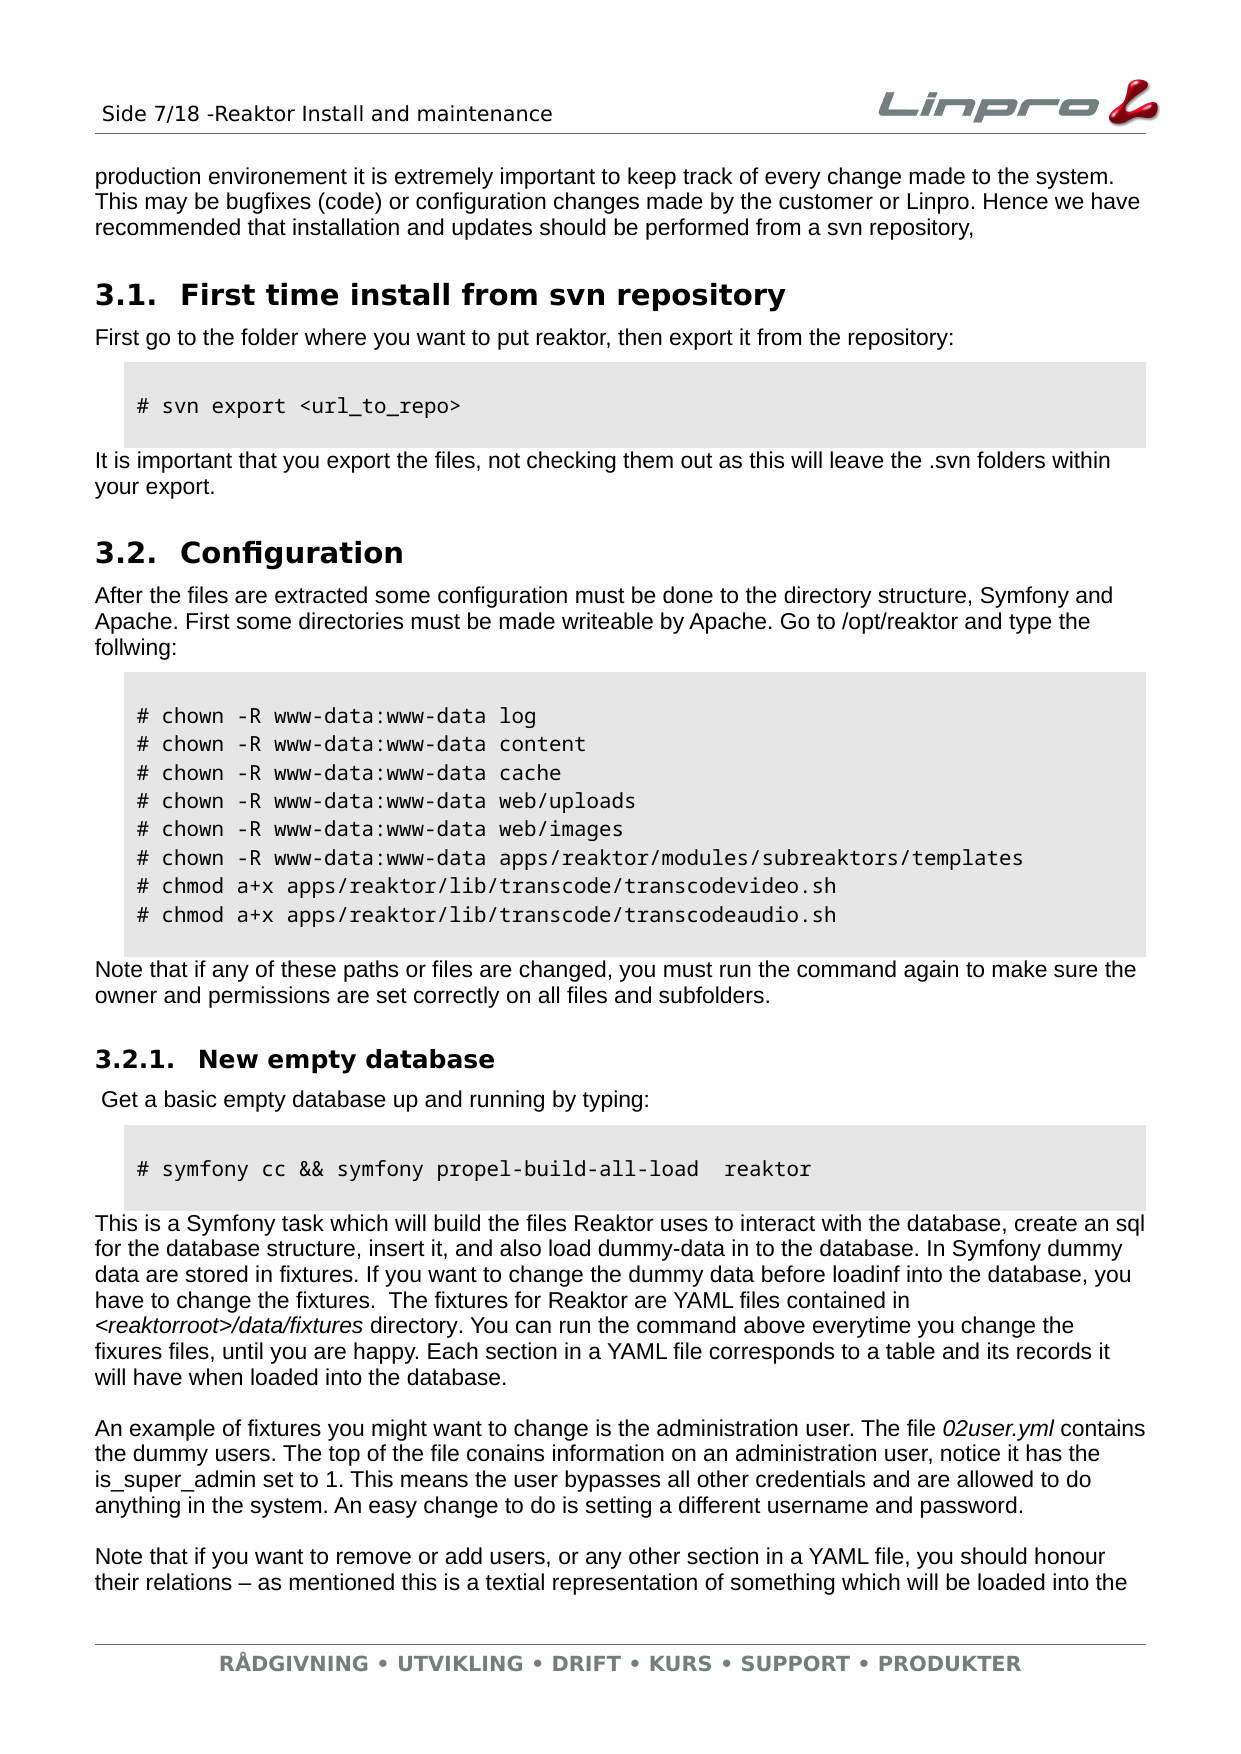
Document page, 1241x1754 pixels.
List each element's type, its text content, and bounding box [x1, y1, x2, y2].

text Note that if any of these paths or files are changed, you must run the command again to make sure the owner and permissions are set correctly on all files and subfolders. [94, 957, 1146, 1008]
subtitle New empty database [94, 1045, 1146, 1074]
subtitle Configuration [94, 536, 1146, 570]
text # chown -R www-data:www-data web/images [124, 814, 1146, 843]
text # chown -R www-data:www-data cache [124, 758, 1146, 786]
text # chmod a+x apps/reaktor/lib/transcode/transcodevideo.sh [124, 871, 1146, 900]
text production environement it is extremely important to keep track of every change made to the system. This may be bugfixes (code) or configuration changes made by the customer or Linpro. Hence we have recommended that installation and updates should be performed from a svn repository, [94, 163, 1146, 240]
text Get a basic empty database up and running by typing: [94, 1087, 1146, 1113]
text # chmod a+x apps/reaktor/lib/transcode/transcodeaudio.sh [124, 900, 1146, 928]
text Note that if you want to remove or add users, or any other section in a YAML file, you should honour their relations – as mentioned this is a textial representation of something which will be loaded into the [94, 1544, 1146, 1595]
picture [878, 78, 1162, 128]
text # chown -R www-data:www-data web/uploads [124, 786, 1146, 814]
text # symfony cc && symfony propel-build-all-load reaktor [124, 1154, 1146, 1182]
text # svn export <url_to_repo> [124, 391, 1146, 419]
text # chown -R www-data:www-data apps/reaktor/modules/subreaktors/templates [124, 843, 1146, 871]
text # chown -R www-data:www-data content [124, 729, 1146, 758]
text This is a Symfony task which will build the files Reaktor uses to interact with the database, create an sql for the database structure, insert it, and also load dummy-data in to the database. In Symfony dummy data are stored in fixtures. If you want to change the dummy data before loadinf into the database, you have to change the fixtures. The fixtures for Reaktor are YAML files contained in <reaktorroot>/data/fixtures directory. You can run the command above everytime you change the fixures files, until you are happy. Each section in a YAML file corresponds to a table and its records it will have when loaded into the database. [94, 1211, 1146, 1390]
text First go to the folder where you want to put reaktor, then export it from the repository: [94, 324, 1146, 350]
subtitle First time install from svn repository [94, 278, 1146, 312]
text An example of fixtures you might want to change is the administration user. The file 02user.yml contains the dummy users. The top of the file conains information on an administration user, notice it has the is_super_admin set to 1. This means the user bypasses all other credentials and are allowed to do anything in the system. An easy change to do is setting a different username and password. [94, 1416, 1146, 1518]
text After the files are extracted some configuration must be done to the directory structure, Symfony and Apache. First some directories must be made writeable by Apache. Go to /opt/reaktor and type the follwing: [94, 583, 1146, 660]
text # chown -R www-data:www-data log [124, 701, 1146, 729]
text It is important that you export the files, not checking them out as this will leave the .svn folders within your export. [94, 448, 1146, 499]
